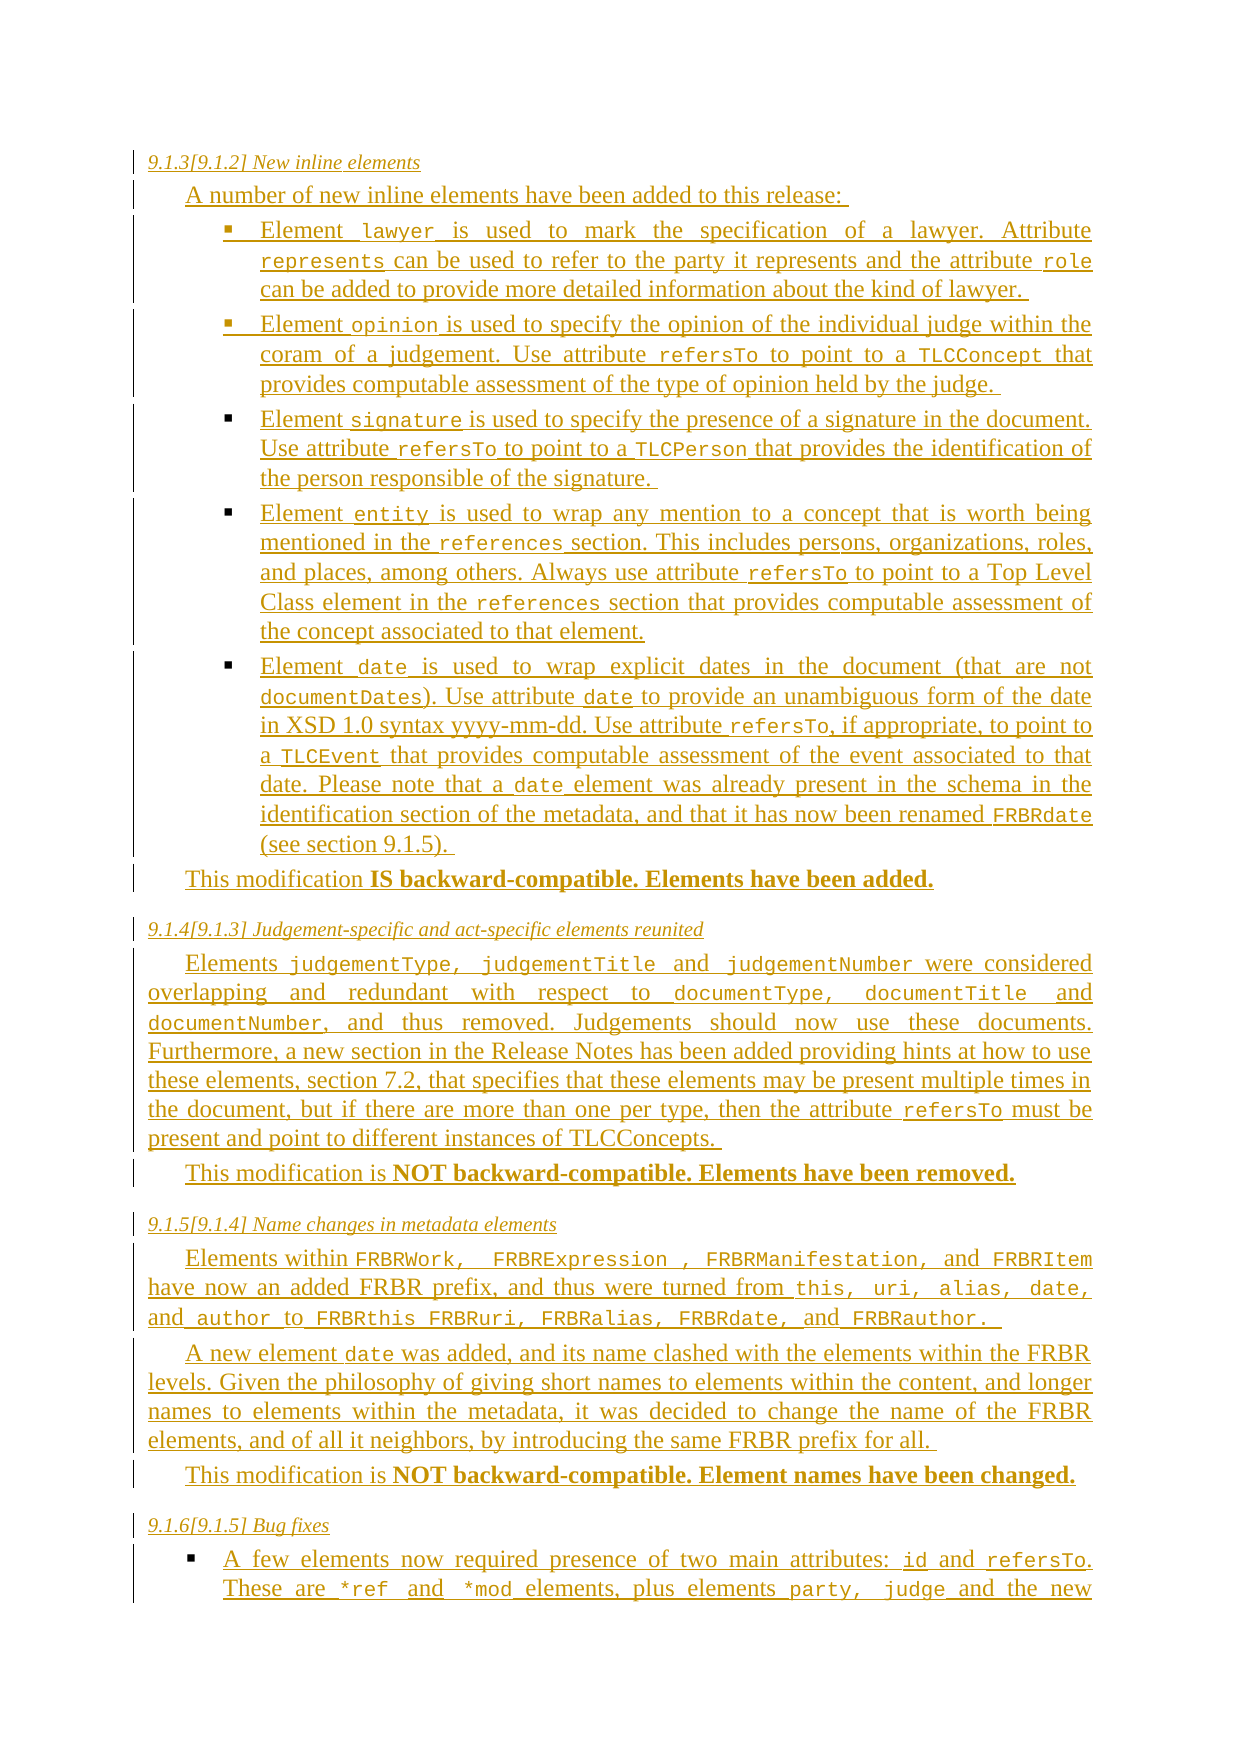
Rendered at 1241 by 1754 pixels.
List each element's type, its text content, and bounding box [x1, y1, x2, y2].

text elements, and of all it neighbors, by introducing the same FRBR prefix for all. [148, 1422, 1092, 1453]
text documentNumber, and thus removed. Judgements should now use these documents. [148, 1004, 1092, 1032]
text This modification is NOT backward-compatible. Element names have been changed. [148, 1460, 1092, 1488]
subtitle Judgement-specific and act-specific elements reunited [148, 917, 1092, 941]
text these elements, section 7.2, that specifies that these elements may be present multiple times in the document, but if there are more than one per type, then the attribute refersTo must be [148, 1063, 1092, 1119]
subtitle New inline elements [148, 150, 1092, 174]
text Furthermore, a new section in the Release Notes has been added providing hints at how to use [148, 1033, 1092, 1061]
text names to elements within the metadata, it was decided to change the name of the FRBR [148, 1394, 1092, 1421]
text present and point to different instances of TLCConcepts. [148, 1120, 1092, 1152]
list Element date is used to wrap explicit dates in the document (that are not documentDates). Use attribute date to provide an unambiguous form of the date in XSD 1.0 syntax yyyy-mm-dd. Use attribute refersTo, if appropriate, to point to a TLCEvent that provides computable assessment of the event associated to that date. Please note that a date element was already present in the schema in the identification section of the metadata, and that it has now been renamed FRBRdate (see section 9.1.5). [222, 651, 1092, 857]
list Element signature is used to specify the presence of a signature in the document. Use attribute refersTo to point to a TLCPerson that provides the identification of the person responsible of the signature. [222, 404, 1092, 492]
text Elements judgementType, judgementTitle and judgementNumber were considered overlapping and redundant with respect to documentType, documentTitle and [148, 948, 1092, 1003]
list A few elements now required presence of two main attributes: id and refersTo. These are *ref and *mod elements, plus elements party, judge and the new [185, 1544, 1092, 1603]
text Elements within FRBRWork, FRBRExpression , FRBRManifestation, and FRBRItem have now an added FRBR prefix, and thus were turned from this, uri, alias, date, and author to FRBRthis FRBRuri, FRBRalias, FRBRdate, and FRBRauthor. [148, 1243, 1092, 1331]
subtitle Name changes in metadata elements [148, 1212, 1092, 1236]
list Element lawyer is used to mark the specification of a lawyer. Attribute [222, 215, 1092, 241]
text A new element date was added, and its name clashed with the elements within the FRBR levels. Given the philosophy of giving short names to elements within the content, and longer [148, 1338, 1092, 1392]
text This modification IS backward-compatible. Elements have been added. [148, 864, 1092, 892]
list Element entity is used to wrap any mention to a concept that is worth being mentioned in the references section. This includes persons, organizations, roles, and places, among others. Always use attribute refersTo to point to a Top Level Class element in the references section that provides computable assessment of the concept associated to that element. [222, 498, 1092, 645]
list represents can be used to refer to the party it represents and the attribute role can be added to provide more detailed information about the kind of lawyer. [222, 241, 1092, 303]
list coram of a judgement. Use attribute refersTo to point to a TLCConcept that provides computable assessment of the type of opinion held by the judge. [222, 335, 1092, 397]
text A number of new inline elements have been added to this release: [148, 180, 1092, 209]
subtitle Bug fixes [148, 1513, 1092, 1537]
text This modification is NOT backward-compatible. Elements have been removed. [148, 1158, 1092, 1187]
list Element opinion is used to specify the opinion of the individual judge within the [222, 309, 1092, 335]
